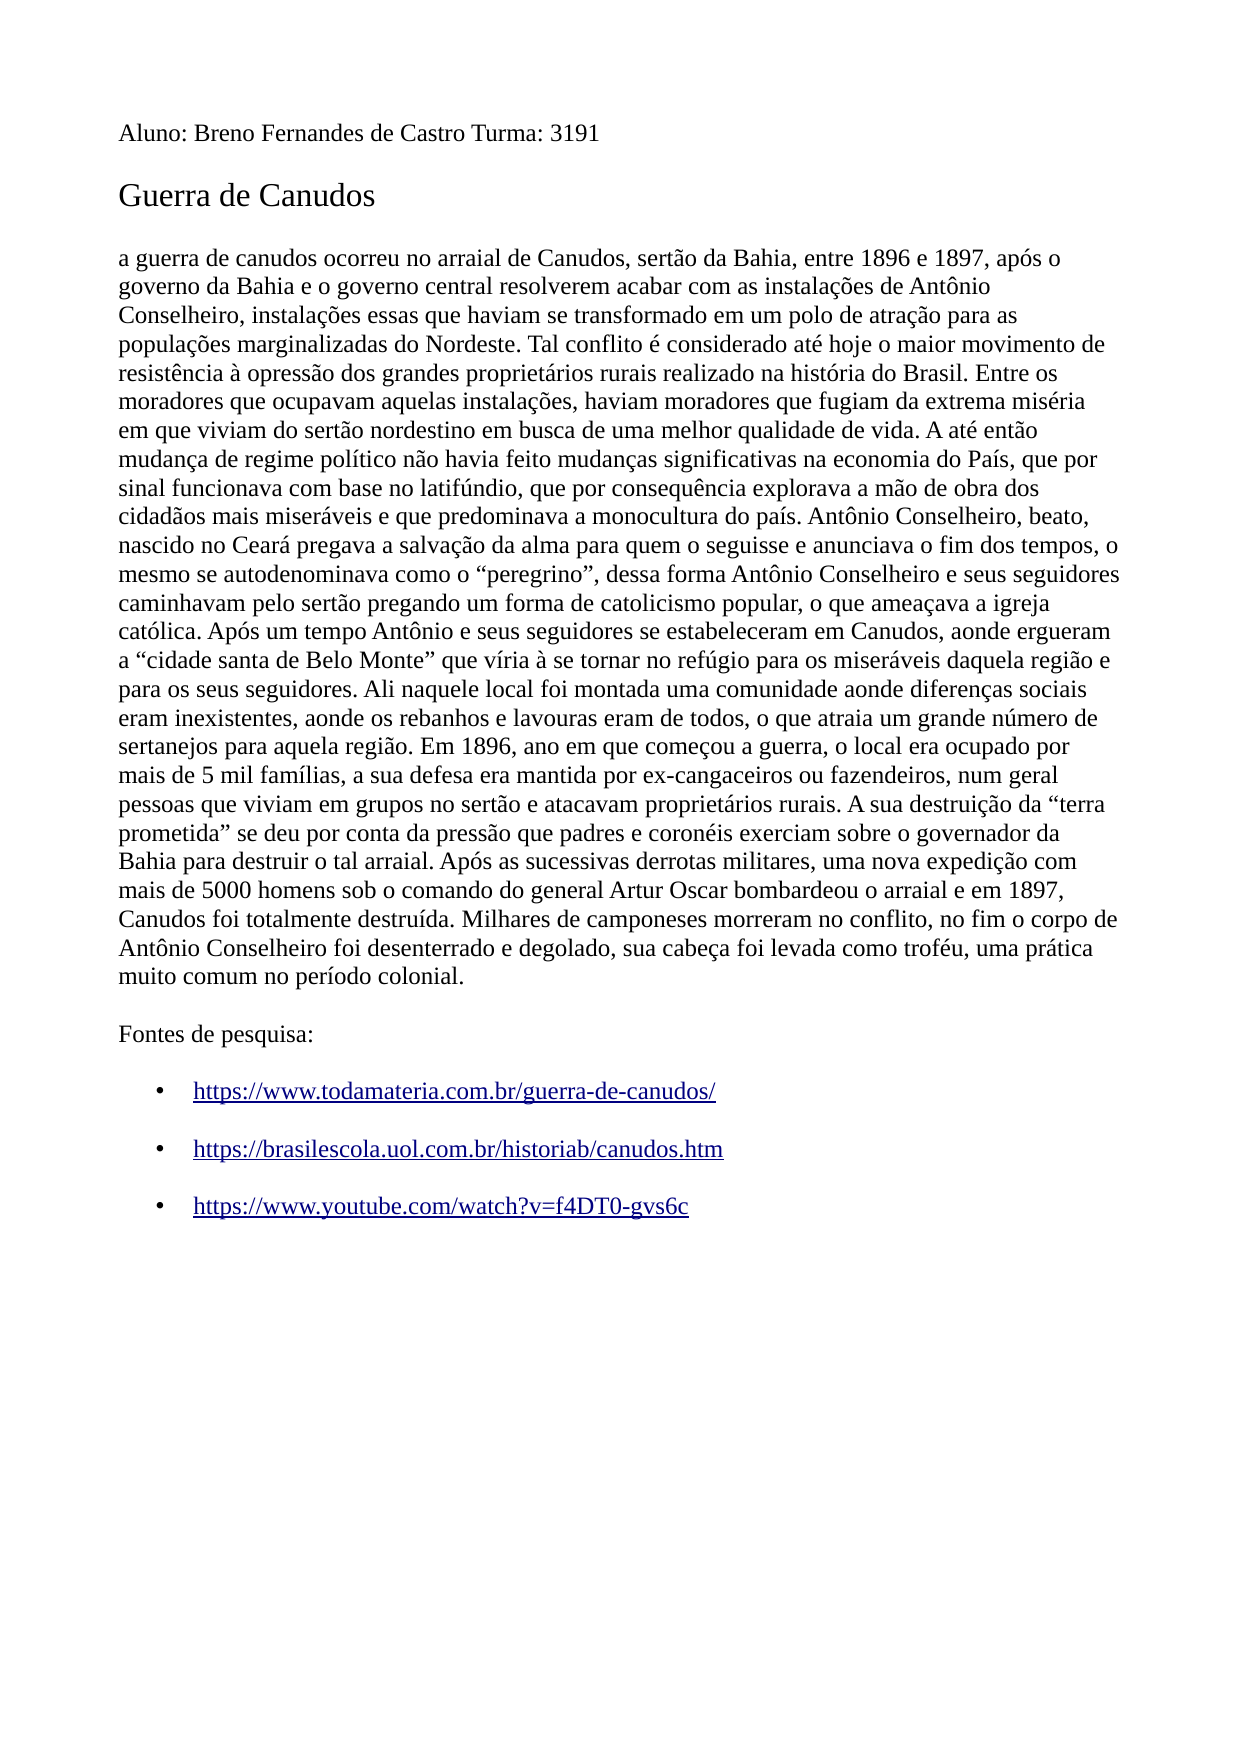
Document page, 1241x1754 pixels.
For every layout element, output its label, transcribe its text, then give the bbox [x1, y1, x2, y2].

list https://www.youtube.com/watch?v=f4DT0-gvs6c [156, 1191, 1122, 1220]
list https://www.todamateria.com.br/guerra-de-canudos/ [156, 1076, 1122, 1105]
list https://brasilescola.uol.com.br/historiab/canudos.htm [156, 1134, 1122, 1163]
text Guerra de Canudos [118, 176, 1122, 214]
text Aluno: Breno Fernandes de Castro Turma: 3191 [118, 118, 1122, 147]
text a guerra de canudos ocorreu no arraial de Canudos, sertão da Bahia, entre 1896 e 1897, após o governo da Bahia e o governo central resolverem acabar com as instalações de Antônio Conselheiro, instalações essas que haviam se transformado em um polo de atração para as populações marginalizadas do Nordeste. Tal conflito é considerado até hoje o maior movimento de resistência à opressão dos grandes proprietários rurais realizado na história do Brasil. Entre os moradores que ocupavam aquelas instalações, haviam moradores que fugiam da extrema miséria em que viviam do sertão nordestino em busca de uma melhor qualidade de vida. A até então mudança de regime político não havia feito mudanças significativas na economia do País, que por sinal funcionava com base no latifúndio, que por consequência explorava a mão de obra dos cidadãos mais miseráveis e que predominava a monocultura do país. Antônio Conselheiro, beato, nascido no Ceará pregava a salvação da alma para quem o seguisse e anunciava o fim dos tempos, o mesmo se autodenominava como o “peregrino”, dessa forma Antônio Conselheiro e seus seguidores caminhavam pelo sertão pregando um forma de catolicismo popular, o que ameaçava a igreja católica. Após um tempo Antônio e seus seguidores se estabeleceram em Canudos, aonde ergueram a “cidade santa de Belo Monte” que víria à se tornar no refúgio para os miseráveis daquela região e para os seus seguidores. Ali naquele local foi montada uma comunidade aonde diferenças sociais eram inexistentes, aonde os rebanhos e lavouras eram de todos, o que atraia um grande número de sertanejos para aquela região. Em 1896, ano em que começou a guerra, o local era ocupado por mais de 5 mil famílias, a sua defesa era mantida por ex-cangaceiros ou fazendeiros, num geral pessoas que viviam em grupos no sertão e atacavam proprietários rurais. A sua destruição da “terra prometida” se deu por conta da pressão que padres e coronéis exerciam sobre o governador da Bahia para destruir o tal arraial. Após as sucessivas derrotas militares, uma nova expedição com mais de 5000 homens sob o comando do general Artur Oscar bombardeou o arraial e em 1897, Canudos foi totalmente destruída. Milhares de camponeses morreram no conflito, no fim o corpo de Antônio Conselheiro foi desenterrado e degolado, sua cabeça foi levada como troféu, uma prática muito comum no período colonial. [118, 243, 1122, 990]
text Fontes de pesquisa: [118, 1019, 1122, 1048]
